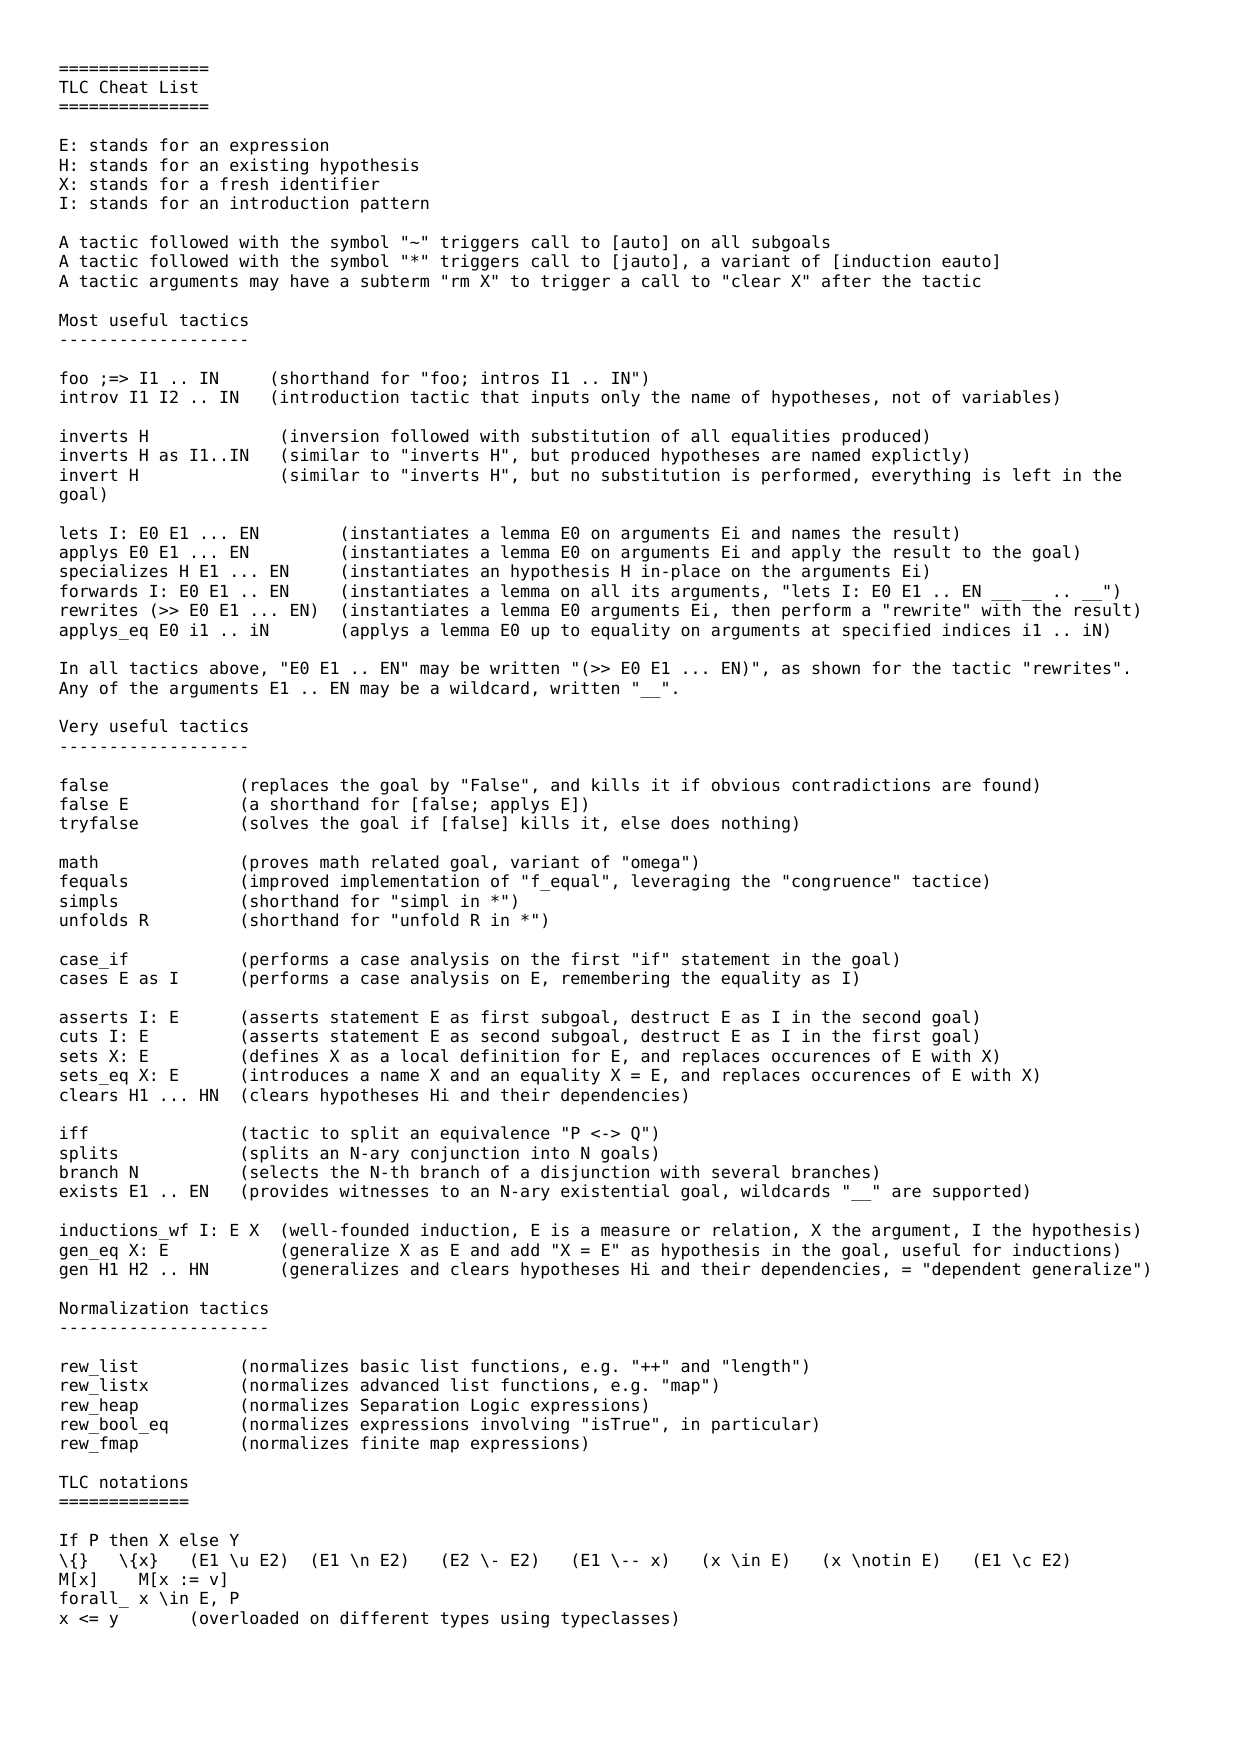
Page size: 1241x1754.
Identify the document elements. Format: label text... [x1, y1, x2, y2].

text case_if (performs a case analysis on the first "if" statement in the goal) [58, 950, 1182, 969]
text Very useful tactics [58, 717, 1182, 737]
text forall_ x \in E, P [58, 1589, 1182, 1608]
text TLC notations [58, 1473, 1182, 1492]
text Any of the arguments E1 .. EN may be a wildcard, written "__". [58, 678, 1182, 698]
text If P then X else Y [58, 1531, 1182, 1550]
text Most useful tactics [58, 310, 1182, 330]
text foo ;=> I1 .. IN (shorthand for "foo; intros I1 .. IN") [58, 368, 1182, 388]
text gen_eq X: E (generalize X as E and add "X = E" as hypothesis in the goal, useful for inductions) [58, 1240, 1182, 1260]
text gen H1 H2 .. HN (generalizes and clears hypotheses Hi and their dependencies, = "dependent generalize") [58, 1260, 1182, 1279]
text applys_eq E0 i1 .. iN (applys a lemma E0 up to equality on arguments at specified indices i1 .. iN) [58, 620, 1182, 640]
text branch N (selects the N-th branch of a disjunction with several branches) [58, 1163, 1182, 1182]
text x <= y (overloaded on different types using typeclasses) [58, 1608, 1182, 1628]
text inverts H as I1..IN (similar to "inverts H", but produced hypotheses are named explictly) [58, 446, 1182, 465]
text cuts I: E (asserts statement E as second subgoal, destruct E as I in the first goal) [58, 1027, 1182, 1047]
text specializes H E1 ... EN (instantiates an hypothesis H in-place on the arguments Ei) [58, 562, 1182, 582]
text splits (splits an N-ary conjunction into N goals) [58, 1143, 1182, 1163]
text H: stands for an existing hypothesis [58, 155, 1182, 175]
text M[x] M[x := v] [58, 1570, 1182, 1589]
text rewrites (>> E0 E1 ... EN) (instantiates a lemma E0 arguments Ei, then perform a "rewrite" with the result) [58, 601, 1182, 620]
text false (replaces the goal by "False", and kills it if obvious contradictions are found) [58, 775, 1182, 795]
text fequals (improved implementation of "f_equal", leveraging the "congruence" tactice) [58, 872, 1182, 892]
text simpls (shorthand for "simpl in *") [58, 892, 1182, 911]
text ------------------- [58, 330, 1182, 349]
text forwards I: E0 E1 .. EN (instantiates a lemma on all its arguments, "lets I: E0 E1 .. EN __ __ .. __") [58, 582, 1182, 601]
text false E (a shorthand for [false; applys E]) [58, 795, 1182, 814]
text rew_heap (normalizes Separation Logic expressions) [58, 1395, 1182, 1415]
text E: stands for an expression [58, 136, 1182, 155]
text rew_listx (normalizes advanced list functions, e.g. "map") [58, 1376, 1182, 1395]
text iff (tactic to split an equivalence "P <-> Q") [58, 1124, 1182, 1143]
text clears H1 ... HN (clears hypotheses Hi and their dependencies) [58, 1085, 1182, 1105]
text \{} \{x} (E1 \u E2) (E1 \n E2) (E2 \- E2) (E1 \-- x) (x \in E) (x \notin E) (E1 \c E2) [58, 1550, 1182, 1570]
text introv I1 I2 .. IN (introduction tactic that inputs only the name of hypotheses, not of variables) [58, 388, 1182, 407]
text unfolds R (shorthand for "unfold R in *") [58, 911, 1182, 930]
text =============== [58, 58, 1182, 78]
text inverts H (inversion followed with substitution of all equalities produced) [58, 427, 1182, 446]
text rew_bool_eq (normalizes expressions involving "isTrue", in particular) [58, 1415, 1182, 1434]
text rew_fmap (normalizes finite map expressions) [58, 1434, 1182, 1453]
text ============= [58, 1492, 1182, 1512]
text invert H (similar to "inverts H", but no substitution is performed, everything is left in the goal) [58, 465, 1182, 504]
text A tactic followed with the symbol "*" triggers call to [jauto], a variant of [induction eauto] [58, 252, 1182, 272]
text I: stands for an introduction pattern [58, 194, 1182, 213]
text A tactic followed with the symbol "~" triggers call to [auto] on all subgoals [58, 233, 1182, 252]
text applys E0 E1 ... EN (instantiates a lemma E0 on arguments Ei and apply the result to the goal) [58, 543, 1182, 562]
text TLC Cheat List [58, 78, 1182, 97]
text asserts I: E (asserts statement E as first subgoal, destruct E as I in the second goal) [58, 1008, 1182, 1027]
text sets_eq X: E (introduces a name X and an equality X = E, and replaces occurences of E with X) [58, 1066, 1182, 1085]
text In all tactics above, "E0 E1 .. EN" may be written "(>> E0 E1 ... EN)", as shown for the tactic "rewrites". [58, 659, 1182, 678]
text lets I: E0 E1 ... EN (instantiates a lemma E0 on arguments Ei and names the result) [58, 523, 1182, 543]
text sets X: E (defines X as a local definition for E, and replaces occurences of E with X) [58, 1047, 1182, 1066]
text A tactic arguments may have a subterm "rm X" to trigger a call to "clear X" after the tactic [58, 272, 1182, 291]
text ------------------- [58, 737, 1182, 756]
text X: stands for a fresh identifier [58, 175, 1182, 194]
text tryfalse (solves the goal if [false] kills it, else does nothing) [58, 814, 1182, 833]
text inductions_wf I: E X (well-founded induction, E is a measure or relation, X the argument, I the hypothesis) [58, 1221, 1182, 1240]
text cases E as I (performs a case analysis on E, remembering the equality as I) [58, 969, 1182, 988]
text rew_list (normalizes basic list functions, e.g. "++" and "length") [58, 1357, 1182, 1376]
text =============== [58, 97, 1182, 117]
text exists E1 .. EN (provides witnesses to an N-ary existential goal, wildcards "__" are supported) [58, 1182, 1182, 1202]
text math (proves math related goal, variant of "omega") [58, 853, 1182, 872]
text --------------------- [58, 1318, 1182, 1337]
text Normalization tactics [58, 1298, 1182, 1318]
